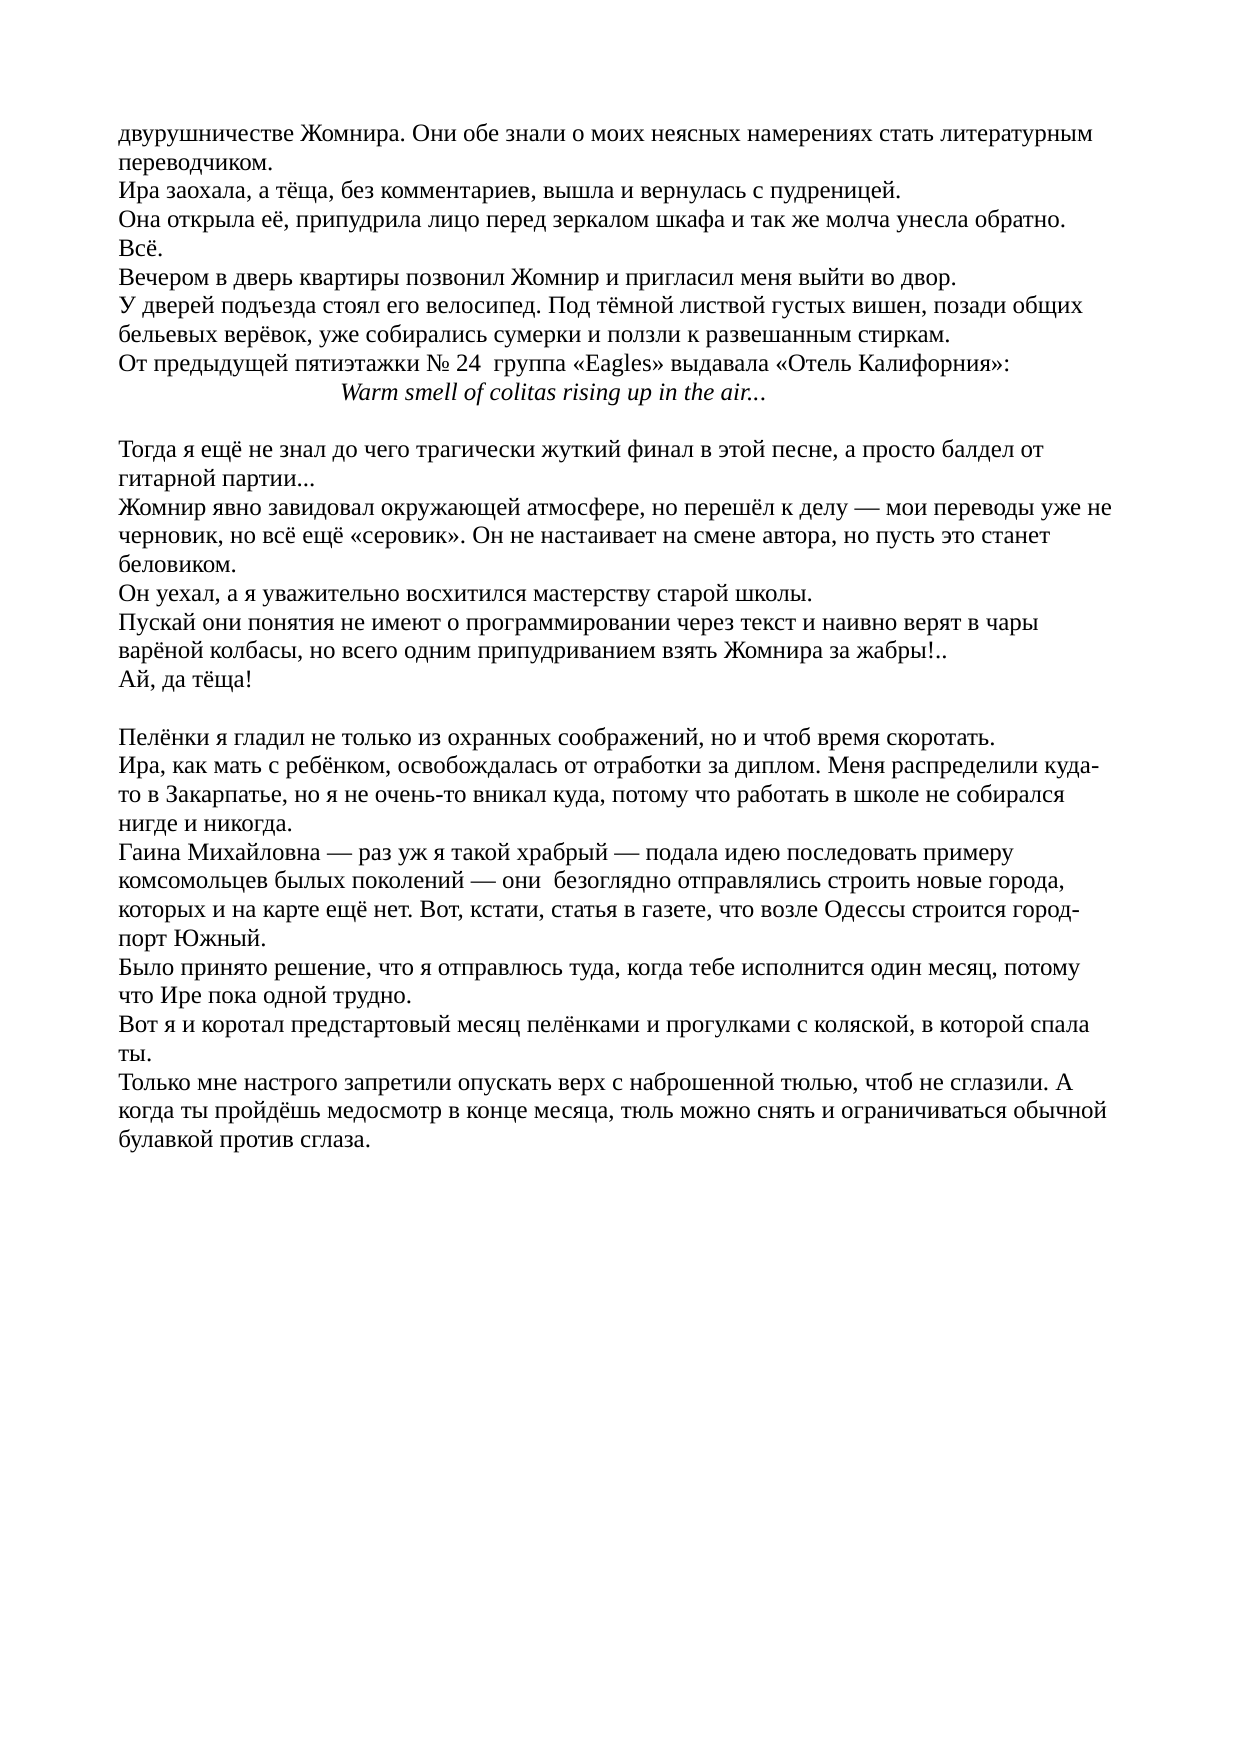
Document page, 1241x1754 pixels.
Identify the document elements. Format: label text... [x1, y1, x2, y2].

text Вот я и коротал предстартовый месяц пелёнками и прогулками с коляской, в которой спала ты. [118, 1009, 1122, 1067]
text двурушничестве Жомнира. Они обе знали о моих неясных намерениях стать литературным переводчиком. [118, 118, 1122, 176]
text Она открыла её, припудрила лицо перед зеркалом шкафа и так же молча унесла обратно. [118, 204, 1122, 233]
text Всё. [118, 233, 1122, 262]
text Он уехал, а я уважительно восхитился мастерству старой школы. [118, 578, 1122, 607]
text Было принято решение, что я отправлюсь туда, когда тебе исполнится один месяц, потому что Ире пока одной трудно. [118, 952, 1122, 1009]
text Пускай они понятия не имеют о программировании через текст и наивно верят в чары варёной колбасы, но всего одним припудриванием взять Жомнира за жабры!.. [118, 607, 1122, 664]
text Вечером в дверь квартиры позвонил Жомнир и пригласил меня выйти во двор. [118, 262, 1122, 291]
text От предыдущей пятиэтажки № 24 группа «Eagles» выдавала «Отель Калифорния»: [118, 348, 1122, 377]
text Тогда я ещё не знал до чего трагически жуткий финал в этой песне, а просто балдел от гитарной партии... [118, 434, 1122, 492]
text Пелёнки я гладил не только из охранных соображений, но и чтоб время скоротать. [118, 722, 1122, 751]
text Только мне настрого запретили опускать верх с наброшенной тюлью, чтоб не сглазили. А когда ты пройдёшь медосмотр в конце месяца, тюль можно снять и ограничиваться обычной булавкой против сглаза. [118, 1067, 1122, 1153]
text Ира, как мать с ребёнком, освобождалась от отработки за диплом. Меня распределили куда-то в Закарпатье, но я не очень-то вникал куда, потому что работать в школе не собирался нигде и никогда. [118, 751, 1122, 837]
text Warm smell of colitas rising up in the air... [118, 377, 1122, 406]
text Ай, да тёща! [118, 664, 1122, 693]
text Ира заохала, а тёща, без комментариев, вышла и вернулась с пудреницей. [118, 176, 1122, 204]
text Жомнир явно завидовал окружающей атмосфере, но перешёл к делу — мои переводы уже не черновик, но всё ещё «серовик». Он не настаивает на смене автора, но пусть это станет беловиком. [118, 492, 1122, 578]
text У дверей подъезда стоял его велосипед. Под тёмной листвой густых вишен, позади общих бельевых верёвок, уже собирались сумерки и ползли к развешанным стиркам. [118, 291, 1122, 348]
text Гаина Михайловна — раз уж я такой храбрый — подала идею последовать примеру комсомольцев былых поколений — они безоглядно отправлялись строить новые города, которых и на карте ещё нет. Вот, кстати, статья в газете, что возле Одессы строится город-порт Южный. [118, 837, 1122, 952]
